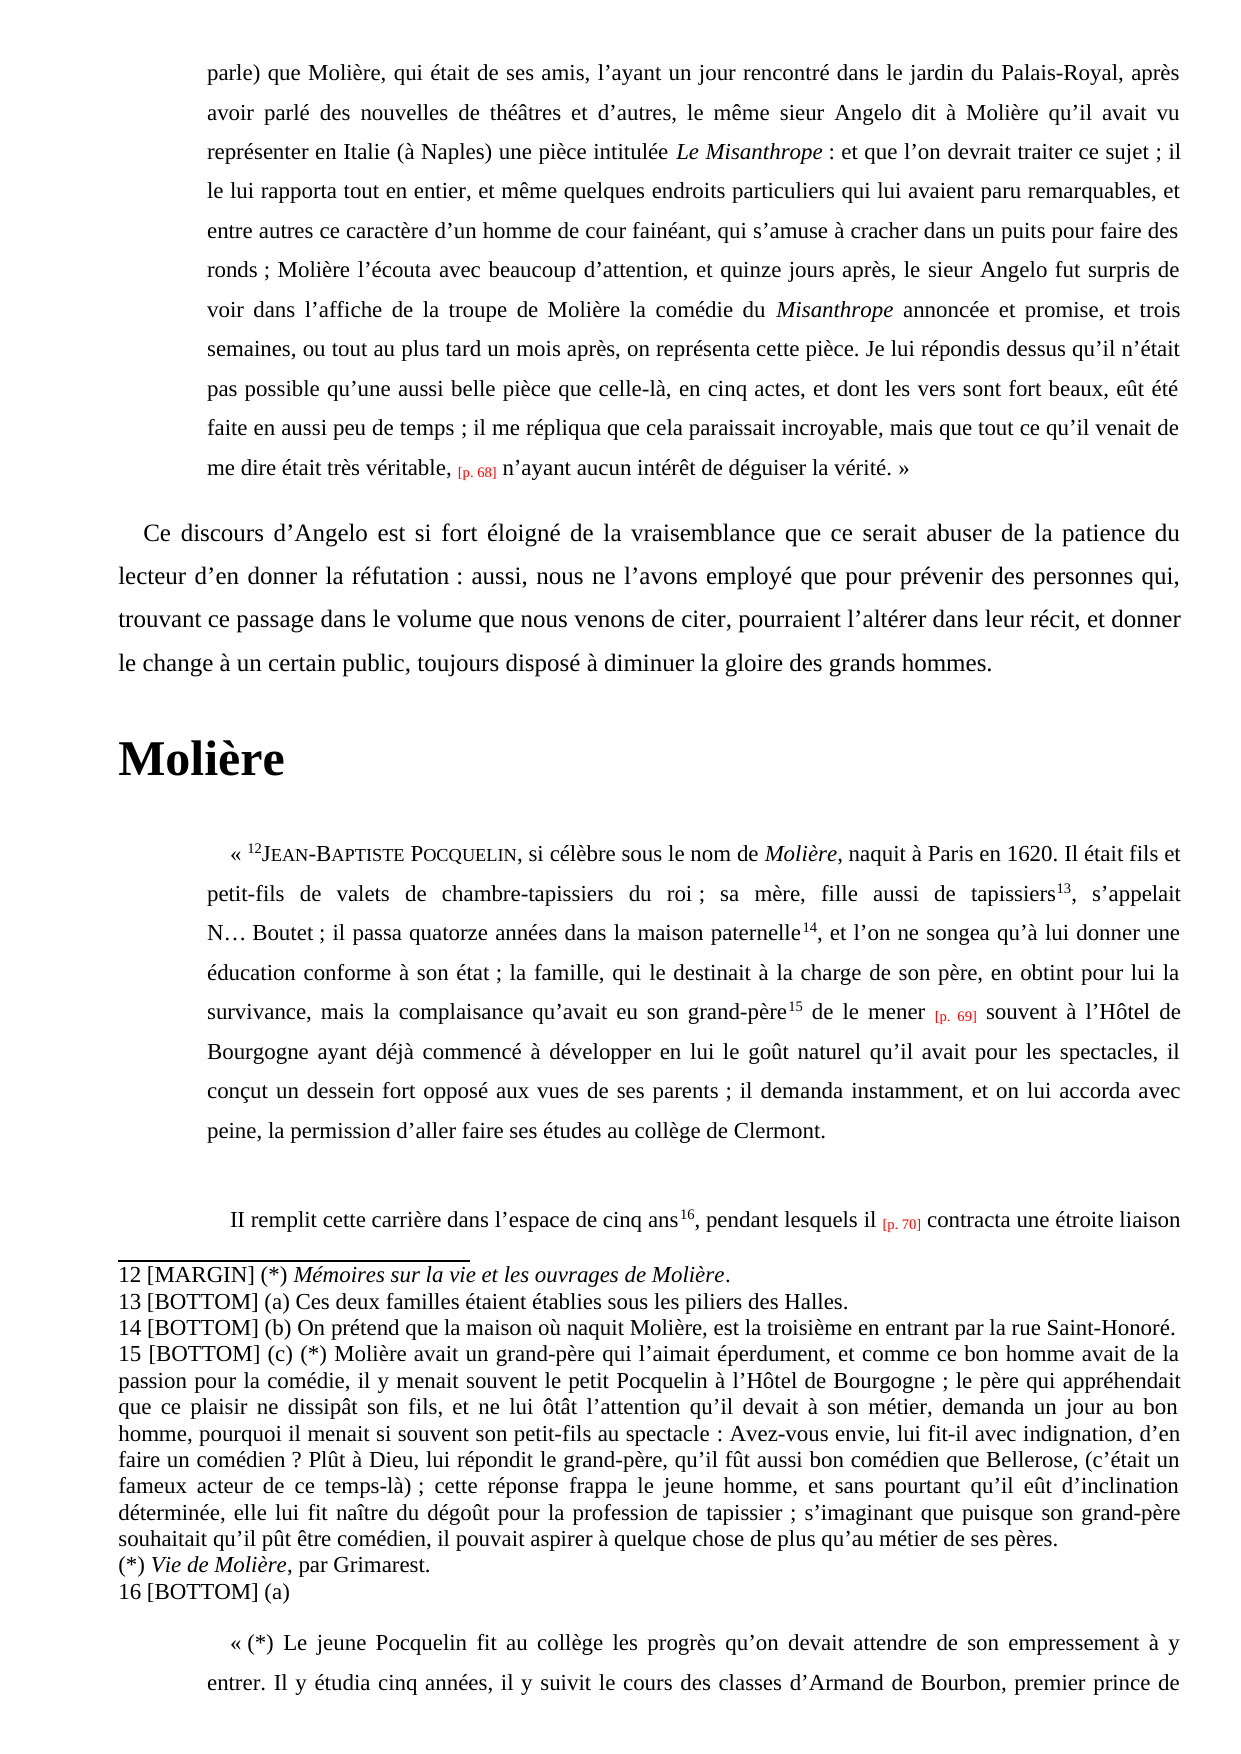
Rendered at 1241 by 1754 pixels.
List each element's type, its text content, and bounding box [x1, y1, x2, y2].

text II remplit cette carrière dans l’espace de cinq ans, pendant lesquels il [p. 70] contracta une étroite liaison [207, 1206, 1181, 1232]
text (*) Vie de Molière, par Grimarest. [118, 1551, 1181, 1578]
text [BOTTOM] (a) Ces deux familles étaient établies sous les piliers des Halles. [118, 1288, 1181, 1314]
text Ce discours d’Angelo est si fort éloigné de la vraisemblance que ce serait abuser de la patience du lecteur d’en donner la réfutation : aussi, nous ne l’avons employé que pour prévenir des personnes qui, trouvant ce passage dans le volume que nous venons de citer, pourraient l’altérer dans leur récit, et donner le change à un certain public, toujours disposé à diminuer la gloire des grands hommes. [118, 518, 1181, 676]
subtitle Molière [118, 728, 1181, 786]
text [BOTTOM] (b) On prétend que la maison où naquit Molière, est la troisième en entrant par la rue Saint-Honoré. [118, 1314, 1181, 1341]
text parle) que Molière, qui était de ses amis, l’ayant un jour rencontré dans le jardin du Palais-Royal, après avoir parlé des nouvelles de théâtres et d’autres, le même sieur Angelo dit à Molière qu’il avait vu représenter en Italie (à Naples) une pièce intitulée Le Misanthrope : et que l’on devrait traiter ce sujet ; il le lui rapporta tout en entier, et même quelques endroits particuliers qui lui avaient paru remarquables, et entre autres ce caractère d’un homme de cour fainéant, qui s’amuse à cracher dans un puits pour faire des ronds ; Molière l’écouta avec beaucoup d’attention, et quinze jours après, le sieur Angelo fut surpris de voir dans l’affiche de la troupe de Molière la comédie du Misanthrope annoncée et promise, et trois semaines, ou tout au plus tard un mois après, on représenta cette pièce. Je lui répondis dessus qu’il n’était pas possible qu’une aussi belle pièce que celle-là, en cinq actes, et dont les vers sont fort beaux, eût été faite en aussi peu de temps ; il me répliqua que cela paraissait incroyable, mais que tout ce qu’il venait de me dire était très véritable, [p. 68] n’ayant aucun intérêt de déguiser la vérité. » [207, 59, 1181, 480]
text [BOTTOM] (a) [118, 1578, 1181, 1604]
text [MARGIN] (*) Mémoires sur la vie et les ouvrages de Molière. [118, 1261, 1181, 1288]
text « Jean-Baptiste Pocquelin, si célèbre sous le nom de Molière, naquit à Paris en 1620. Il était fils et petit-fils de valets de chambre-tapissiers du roi ; sa mère, fille aussi de tapissiers, s’appelait N… Boutet ; il passa quatorze années dans la maison paternelle, et l’on ne songea qu’à lui donner une éducation conforme à son état ; la famille, qui le destinait à la charge de son père, en obtint pour lui la survivance, mais la complaisance qu’avait eu son grand-père de le mener [p. 69] souvent à l’Hôtel de Bourgogne ayant déjà commencé à développer en lui le goût naturel qu’il avait pour les spectacles, il conçut un dessein fort opposé aux vues de ses parents ; il demanda instamment, et on lui accorda avec peine, la permission d’aller faire ses études au collège de Clermont. [207, 840, 1181, 1143]
text « (*) Le jeune Pocquelin fit au collège les progrès qu’on devait attendre de son empressement à y entrer. Il y étudia cinq années, il y suivit le cours des classes d’Armand de Bourbon, premier prince de [207, 1629, 1181, 1695]
text [BOTTOM] (c) (*) Molière avait un grand-père qui l’aimait éperdument, et comme ce bon homme avait de la passion pour la comédie, il y menait souvent le petit Pocquelin à l’Hôtel de Bourgogne ; le père qui appréhendait que ce plaisir ne dissipât son fils, et ne lui ôtât l’attention qu’il devait à son métier, demanda un jour au bon homme, pourquoi il menait si souvent son petit-fils au spectacle : Avez-vous envie, lui fit-il avec indignation, d’en faire un comédien ? Plût à Dieu, lui répondit le grand-père, qu’il fût aussi bon comédien que Bellerose, (c’était un fameux acteur de ce temps-là) ; cette réponse frappa le jeune homme, et sans pourtant qu’il eût d’inclination déterminée, elle lui fit naître du dégoût pour la profession de tapissier ; s’imaginant que puisque son grand-père souhaitait qu’il pût être comédien, il pouvait aspirer à quelque chose de plus qu’au métier de ses pères. [118, 1341, 1181, 1551]
